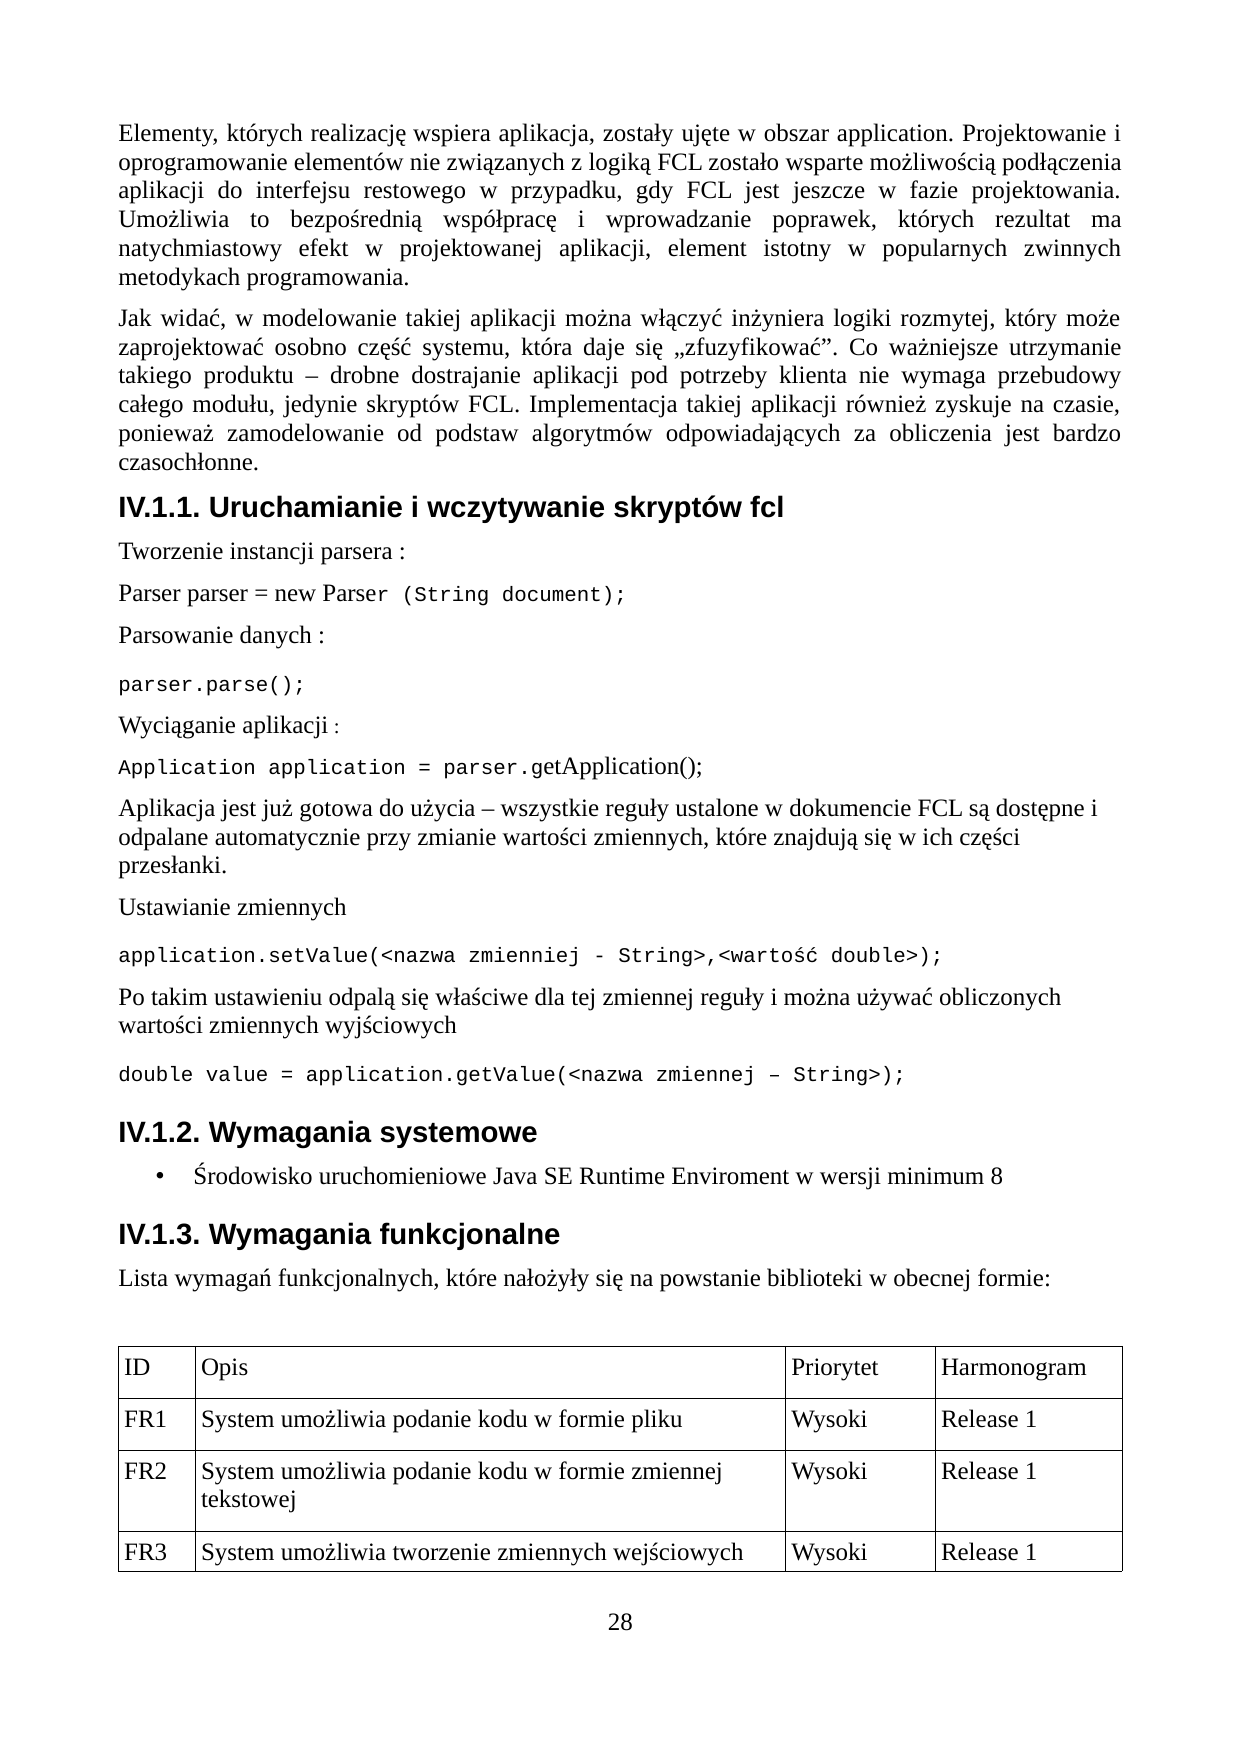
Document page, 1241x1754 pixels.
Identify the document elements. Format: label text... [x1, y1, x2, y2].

table_cell System umożliwia podanie kodu w formie zmiennej tekstowej [196, 1451, 785, 1531]
text Po takim ustawieniu odpalą się właściwe dla tej zmiennej reguły i można używać obliczonych wartości zmiennych wyjściowych [118, 982, 1122, 1039]
text application.setValue(<nazwa zmienniej - String>,<wartość double>); [118, 946, 1122, 969]
text Lista wymagań funkcjonalnych, które nałożyły się na powstanie biblioteki w obecnej formie: [118, 1263, 1122, 1292]
subtitle Wymagania funkcjonalne [118, 1217, 1122, 1251]
table_header Priorytet [786, 1347, 935, 1398]
table_header ID [119, 1347, 195, 1398]
table_header Harmonogram [936, 1347, 1122, 1398]
text Parsowanie danych : [118, 620, 1122, 648]
table_cell Wysoki [786, 1451, 935, 1531]
table_cell Wysoki [786, 1399, 935, 1450]
table_header Opis [196, 1347, 785, 1398]
table_cell System umożliwia tworzenie zmiennych wejściowych [196, 1532, 785, 1571]
text parser.parse(); [118, 673, 1122, 697]
text Application application = parser.getApplication(); [118, 751, 1122, 781]
text double value = application.getValue(<nazwa zmiennej – String>); [118, 1064, 1122, 1088]
list Środowisko uruchomieniowe Java SE Runtime Enviroment w wersji minimum 8 [156, 1161, 1122, 1190]
table_cell FR2 [119, 1451, 195, 1531]
table_cell Release 1 [936, 1451, 1122, 1531]
table_cell Release 1 [936, 1399, 1122, 1450]
table_cell FR1 [119, 1399, 195, 1450]
text Ustawianie zmiennych [118, 892, 1122, 921]
text Jak widać, w modelowanie takiej aplikacji można włączyć inżyniera logiki rozmytej, który może zaprojektować osobno część systemu, która daje się „zfuzyfikować”. Co ważniejsze utrzymanie takiego produktu – drobne dostrajanie aplikacji pod potrzeby klienta nie wymaga przebudowy całego modułu, jedynie skryptów FCL. Implementacja takiej aplikacji również zyskuje na czasie, ponieważ zamodelowanie od podstaw algorytmów odpowiadających za obliczenia jest bardzo czasochłonne. [118, 303, 1122, 476]
table_cell FR3 [119, 1532, 195, 1571]
text Elementy, których realizację wspiera aplikacja, zostały ujęte w obszar application. Projektowanie i oprogramowanie elementów nie związanych z logiką FCL zostało wsparte możliwością podłączenia aplikacji do interfejsu restowego w przypadku, gdy FCL jest jeszcze w fazie projektowania. Umożliwia to bezpośrednią współpracę i wprowadzanie poprawek, których rezultat ma natychmiastowy efekt w projektowanej aplikacji, element istotny w popularnych zwinnych metodykach programowania. [118, 118, 1122, 291]
subtitle Wymagania systemowe [118, 1115, 1122, 1149]
subtitle Uruchamianie i wczytywanie skryptów fcl [118, 490, 1122, 524]
table_cell Wysoki [786, 1532, 935, 1571]
table_cell Release 1 [936, 1532, 1122, 1571]
text Wyciąganie aplikacji : [118, 710, 1122, 738]
table_cell System umożliwia podanie kodu w formie pliku [196, 1399, 785, 1450]
text Tworzenie instancji parsera : [118, 536, 1122, 565]
text Aplikacja jest już gotowa do użycia – wszystkie reguły ustalone w dokumencie FCL są dostępne i odpalane automatycznie przy zmianie wartości zmiennych, które znajdują się w ich części przesłanki. [118, 793, 1122, 879]
text Parser parser = new Parser (String document); [118, 578, 1122, 607]
